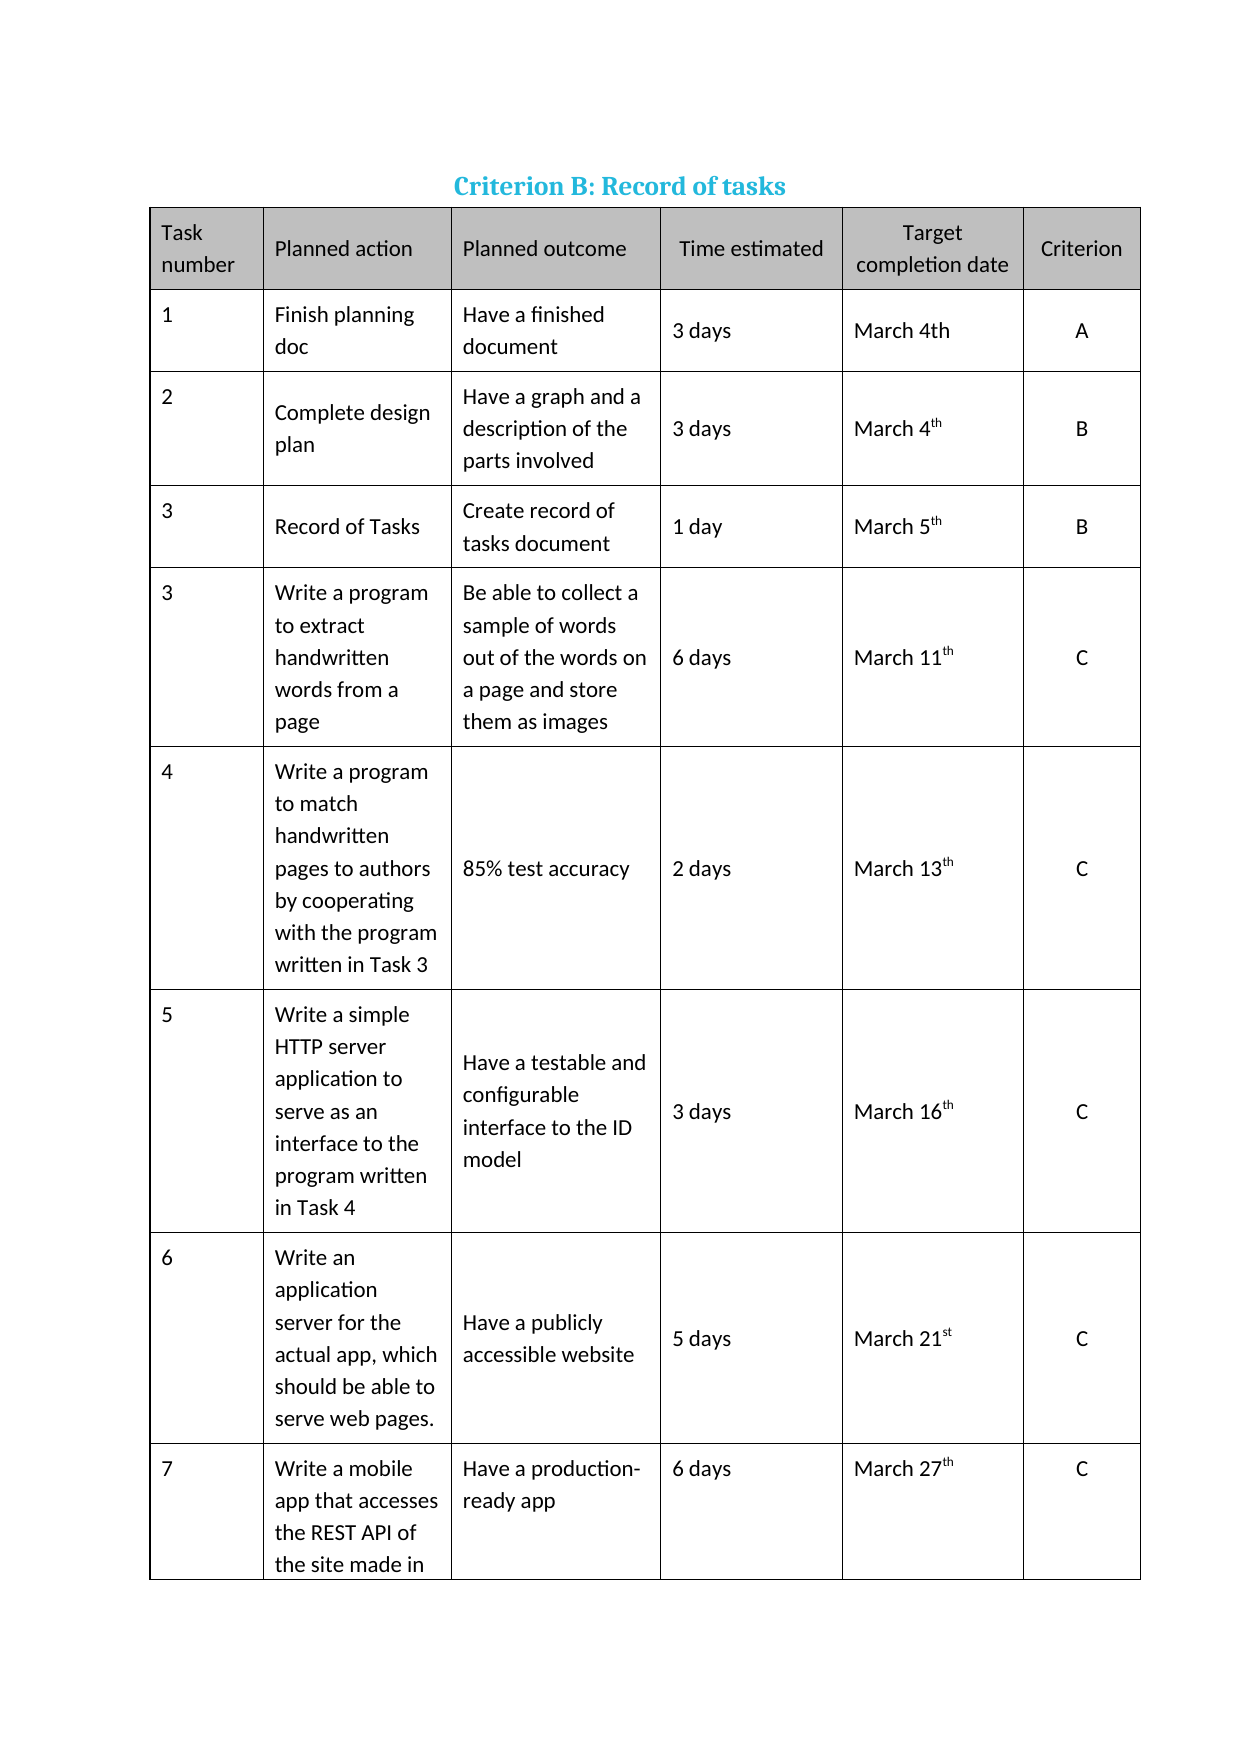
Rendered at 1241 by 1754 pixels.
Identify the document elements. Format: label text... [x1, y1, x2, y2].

table_cell 4 [151, 747, 263, 989]
table_cell March 27th [843, 1444, 1023, 1579]
table_cell A [1024, 290, 1140, 371]
table_cell 3 [151, 568, 263, 746]
table_cell 6 [151, 1233, 263, 1443]
table_cell March 13th [843, 747, 1023, 989]
table_cell Write a program to match handwritten pages to authors by cooperating with the program written in Task 3 [264, 747, 451, 989]
table_header Task number [151, 208, 263, 289]
table_cell March 11th [843, 568, 1023, 746]
table_cell C [1024, 990, 1140, 1232]
table_cell 1 [151, 290, 263, 371]
table_header Planned outcome [452, 208, 660, 289]
table_cell March 5th [843, 486, 1023, 567]
table_cell Write a mobile app that accesses the REST API of the site made in [264, 1444, 451, 1579]
table_cell 7 [151, 1444, 263, 1579]
table_cell Have a testable and configurable interface to the ID model [452, 990, 660, 1232]
table_cell Have a graph and a description of the parts involved [452, 372, 660, 485]
table_cell C [1024, 568, 1140, 746]
table_cell B [1024, 486, 1140, 567]
table_cell March 21st [843, 1233, 1023, 1443]
table_cell March 4th [843, 372, 1023, 485]
table_cell Write an application server for the actual app, which should be able to serve web pages. [264, 1233, 451, 1443]
table_header Criterion [1024, 208, 1140, 289]
table_cell Have a finished document [452, 290, 660, 371]
table_cell Write a simple HTTP server application to serve as an interface to the program written in Task 4 [264, 990, 451, 1232]
table_cell Write a program to extract handwritten words from a page [264, 568, 451, 746]
table_cell 1 day [661, 486, 842, 567]
table_cell 6 days [661, 568, 842, 746]
table_cell Record of Tasks [264, 486, 451, 567]
table_header Target completion date [843, 208, 1023, 289]
table_cell 5 [151, 990, 263, 1232]
table_cell C [1024, 747, 1140, 989]
table_cell B [1024, 372, 1140, 485]
table_cell 3 days [661, 990, 842, 1232]
table_cell 3 [151, 486, 263, 567]
table_cell 6 days [661, 1444, 842, 1579]
table_cell C [1024, 1233, 1140, 1443]
subtitle Criterion B: Record of tasks [150, 171, 1090, 202]
table_cell 85% test accuracy [452, 747, 660, 989]
table_cell 3 days [661, 372, 842, 485]
table_cell 2 [151, 372, 263, 485]
table_cell Complete design plan [264, 372, 451, 485]
table_cell Create record of tasks document [452, 486, 660, 567]
table_cell C [1024, 1444, 1140, 1579]
table_cell March 4th [843, 290, 1023, 371]
table_cell Be able to collect a sample of words out of the words on a page and store them as images [452, 568, 660, 746]
table_cell 2 days [661, 747, 842, 989]
table_cell Have a publicly accessible website [452, 1233, 660, 1443]
table_cell 5 days [661, 1233, 842, 1443]
table_cell Finish planning doc [264, 290, 451, 371]
table_cell March 16th [843, 990, 1023, 1232]
table_cell Have a production-ready app [452, 1444, 660, 1579]
table_cell 3 days [661, 290, 842, 371]
table_header Planned action [264, 208, 451, 289]
table_header Time estimated [661, 208, 842, 289]
